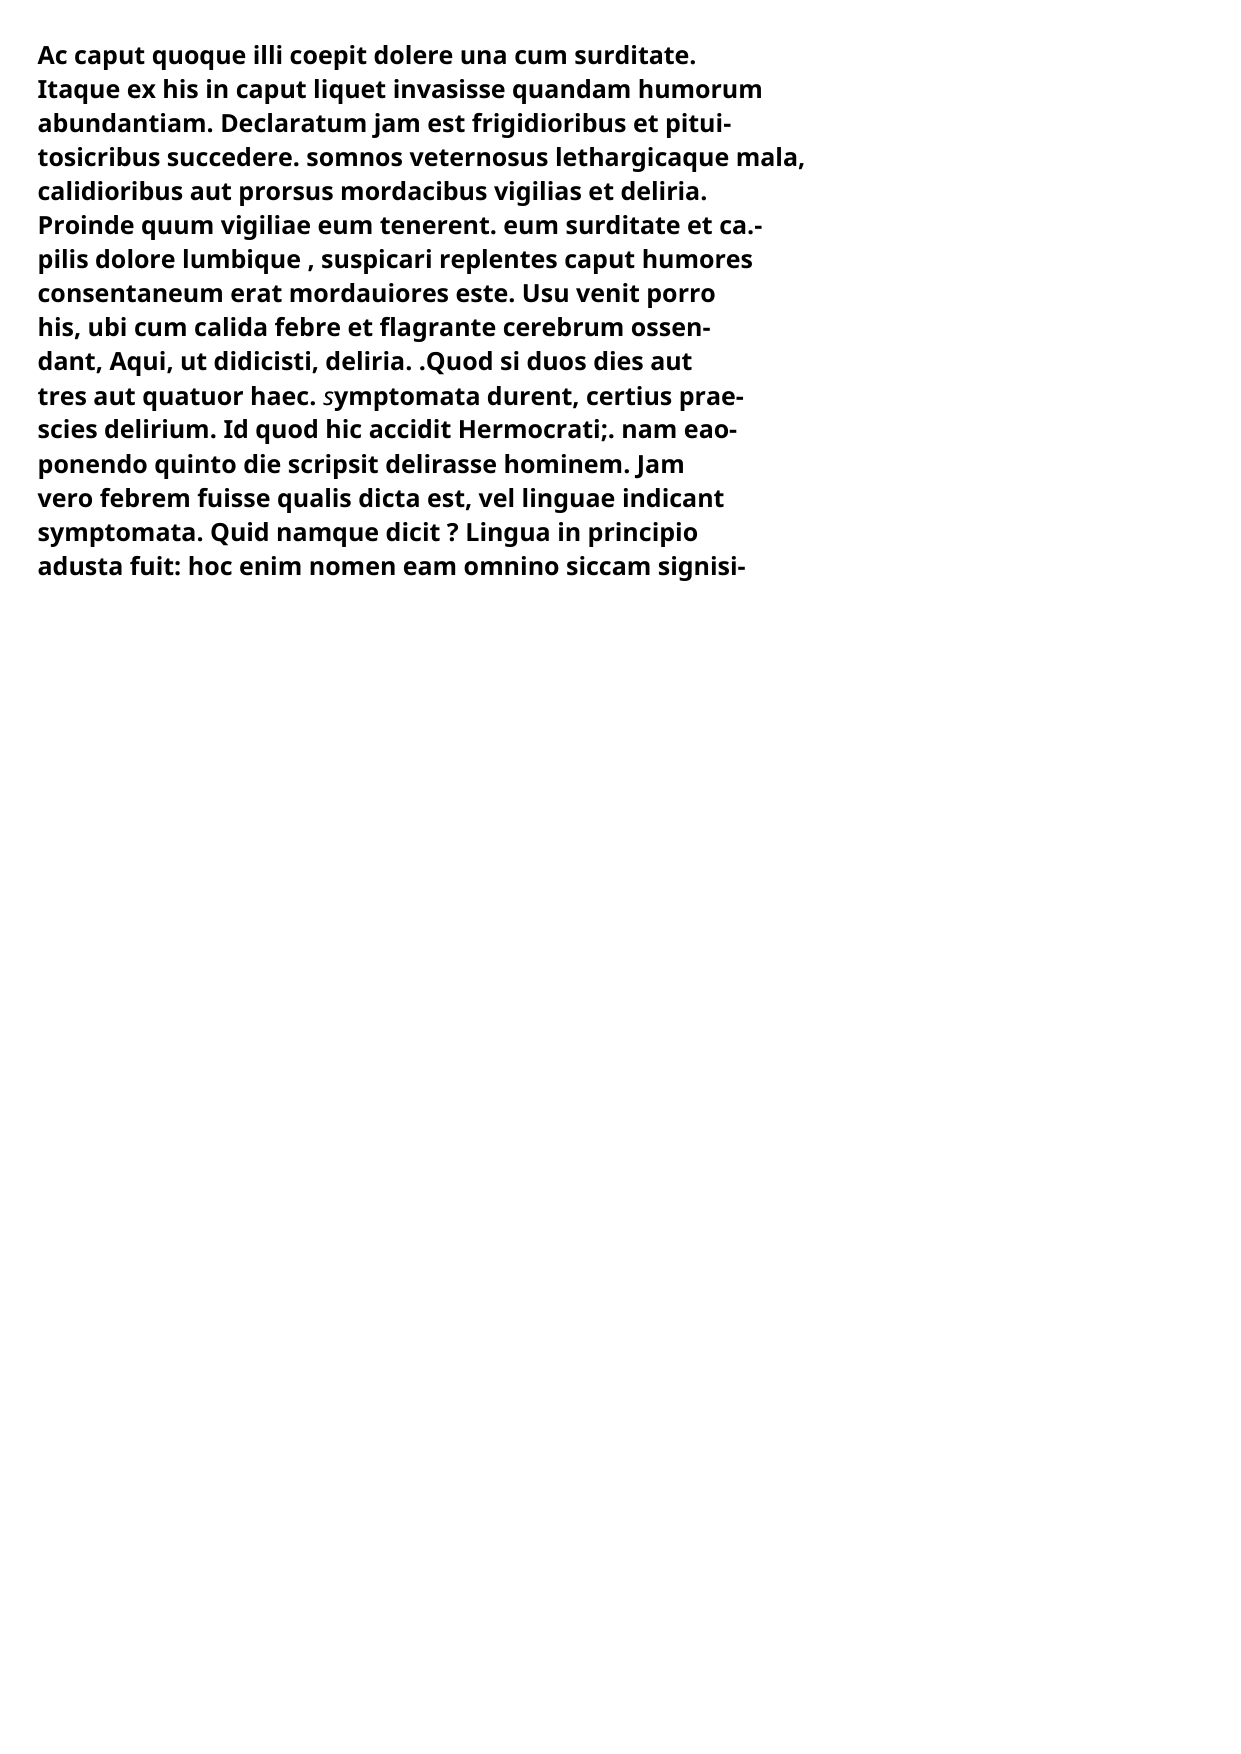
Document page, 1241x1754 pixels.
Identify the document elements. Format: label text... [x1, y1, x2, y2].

text Ac caput quoque illi coepit dolere una cum surditate. Itaque ex his in caput liquet invasisse quandam humorum abundantiam. Declaratum jam est frigidioribus et pitui- tosicribus succedere. somnos veternosus lethargicaque mala, calidioribus aut prorsus mordacibus vigilias et deliria. Proinde quum vigiliae eum tenerent. eum surditate et ca.- pilis dolore lumbique , suspicari replentes caput humores consentaneum erat mordauiores este. Usu venit porro his, ubi cum calida febre et flagrante cerebrum ossen- dant, Aqui, ut didicisti, deliria. .Quod si duos dies aut tres aut quatuor haec. symptomata durent, certius prae- scies delirium. Id quod hic accidit Hermocrati;. nam eao- ponendo quinto die scripsit delirasse hominem. Jam vero febrem fuisse qualis dicta est, vel linguae indicant symptomata. Quid namque dicit ? Lingua in principio adusta fuit: hoc enim nomen eam omnino siccam signisi- [37, 37, 1203, 582]
